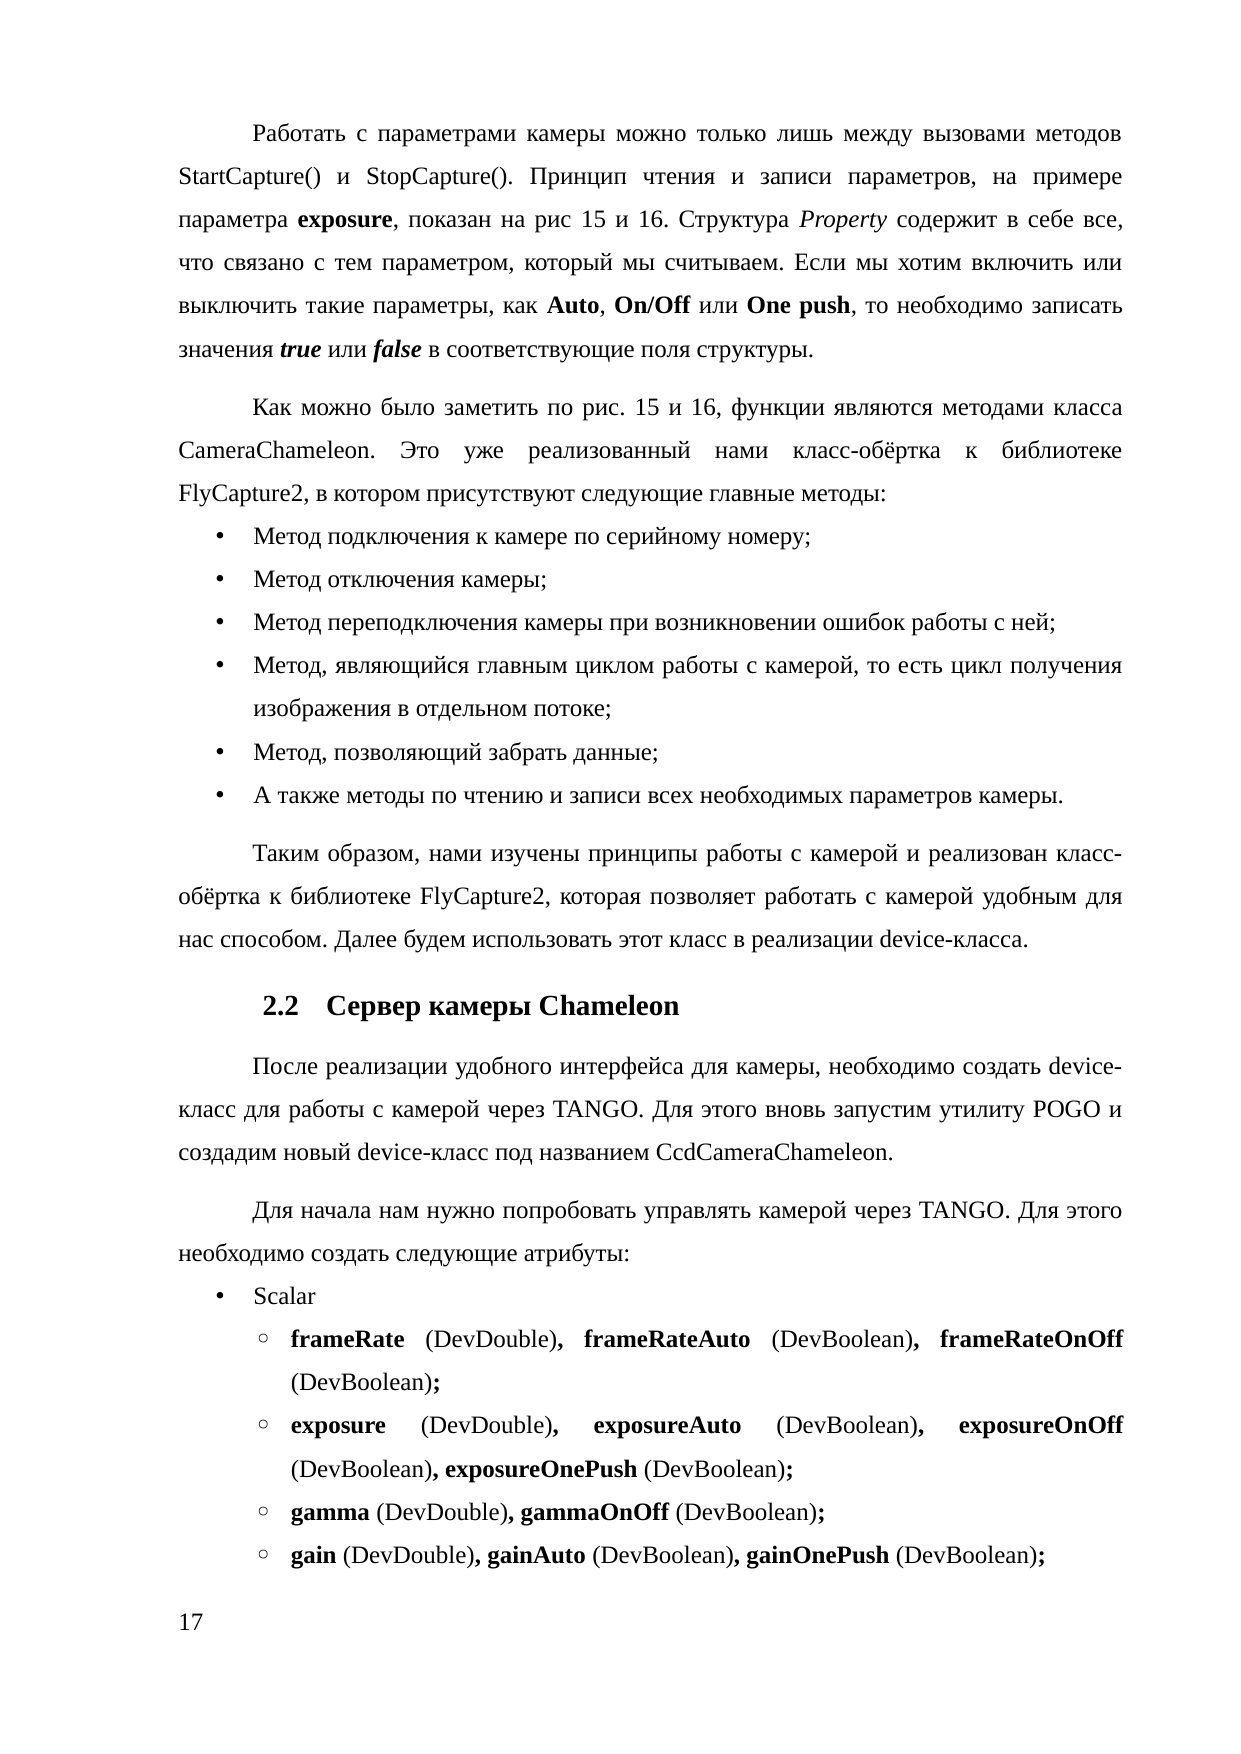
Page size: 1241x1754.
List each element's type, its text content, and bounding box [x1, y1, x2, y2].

list Метод переподключения камеры при возникновении ошибок работы с ней; [216, 607, 1123, 636]
list Метод, являющийся главным циклом работы с камерой, то есть цикл получения изображения в отдельном потоке; [216, 650, 1123, 722]
text Таким образом, нами изучены принципы работы с камерой и реализован класс-обёртка к библиотеке FlyCapture2, которая позволяет работать с камерой удобным для нас способом. Далее будем использовать этот класс в реализации device-класса. [178, 838, 1123, 953]
list Метод, позволяющий забрать данные; [216, 737, 1123, 765]
list gain (DevDouble), gainAuto (DevBoolean), gainOnePush (DevBoolean); [253, 1540, 1123, 1569]
subtitle Сервер камеры Chameleon [178, 988, 1123, 1021]
list А также методы по чтению и записи всех необходимых параметров камеры. [216, 780, 1123, 808]
list gamma (DevDouble), gammaOnOff (DevBoolean); [253, 1497, 1123, 1526]
text Работать с параметрами камеры можно только лишь между вызовами методов StartCapture() и StopCapture(). Принцип чтения и записи параметров, на примере параметра exposure, показан на рис 15 и 16. Структура Property содержит в себе все, что связано с тем параметром, который мы считываем. Если мы хотим включить или выключить такие параметры, как Auto, On/Off или One push, то необходимо записать значения true или false в соответствующие поля структуры. [178, 118, 1123, 362]
text После реализации удобного интерфейса для камеры, необходимо создать device-класс для работы с камерой через TANGO. Для этого вновь запустим утилиту POGO и создадим новый device-класс под названием CcdCameraChameleon. [178, 1051, 1123, 1166]
list exposure (DevDouble), exposureAuto (DevBoolean), exposureOnOff (DevBoolean), exposureOnePush (DevBoolean); [253, 1411, 1123, 1482]
list Scalar [216, 1281, 1123, 1310]
list frameRate (DevDouble), frameRateAuto (DevBoolean), frameRateOnOff (DevBoolean); [253, 1324, 1123, 1396]
text Как можно было заметить по рис. 15 и 16, функции являются методами класса CameraChameleon. Это уже реализованный нами класс-обёртка к библиотеке FlyCapture2, в котором присутствуют следующие главные методы: [178, 392, 1123, 507]
text Для начала нам нужно попробовать управлять камерой через TANGO. Для этого необходимо создать следующие атрибуты: [178, 1195, 1123, 1267]
list Метод подключения к камере по серийному номеру; [216, 521, 1123, 550]
list Метод отключения камеры; [216, 564, 1123, 593]
